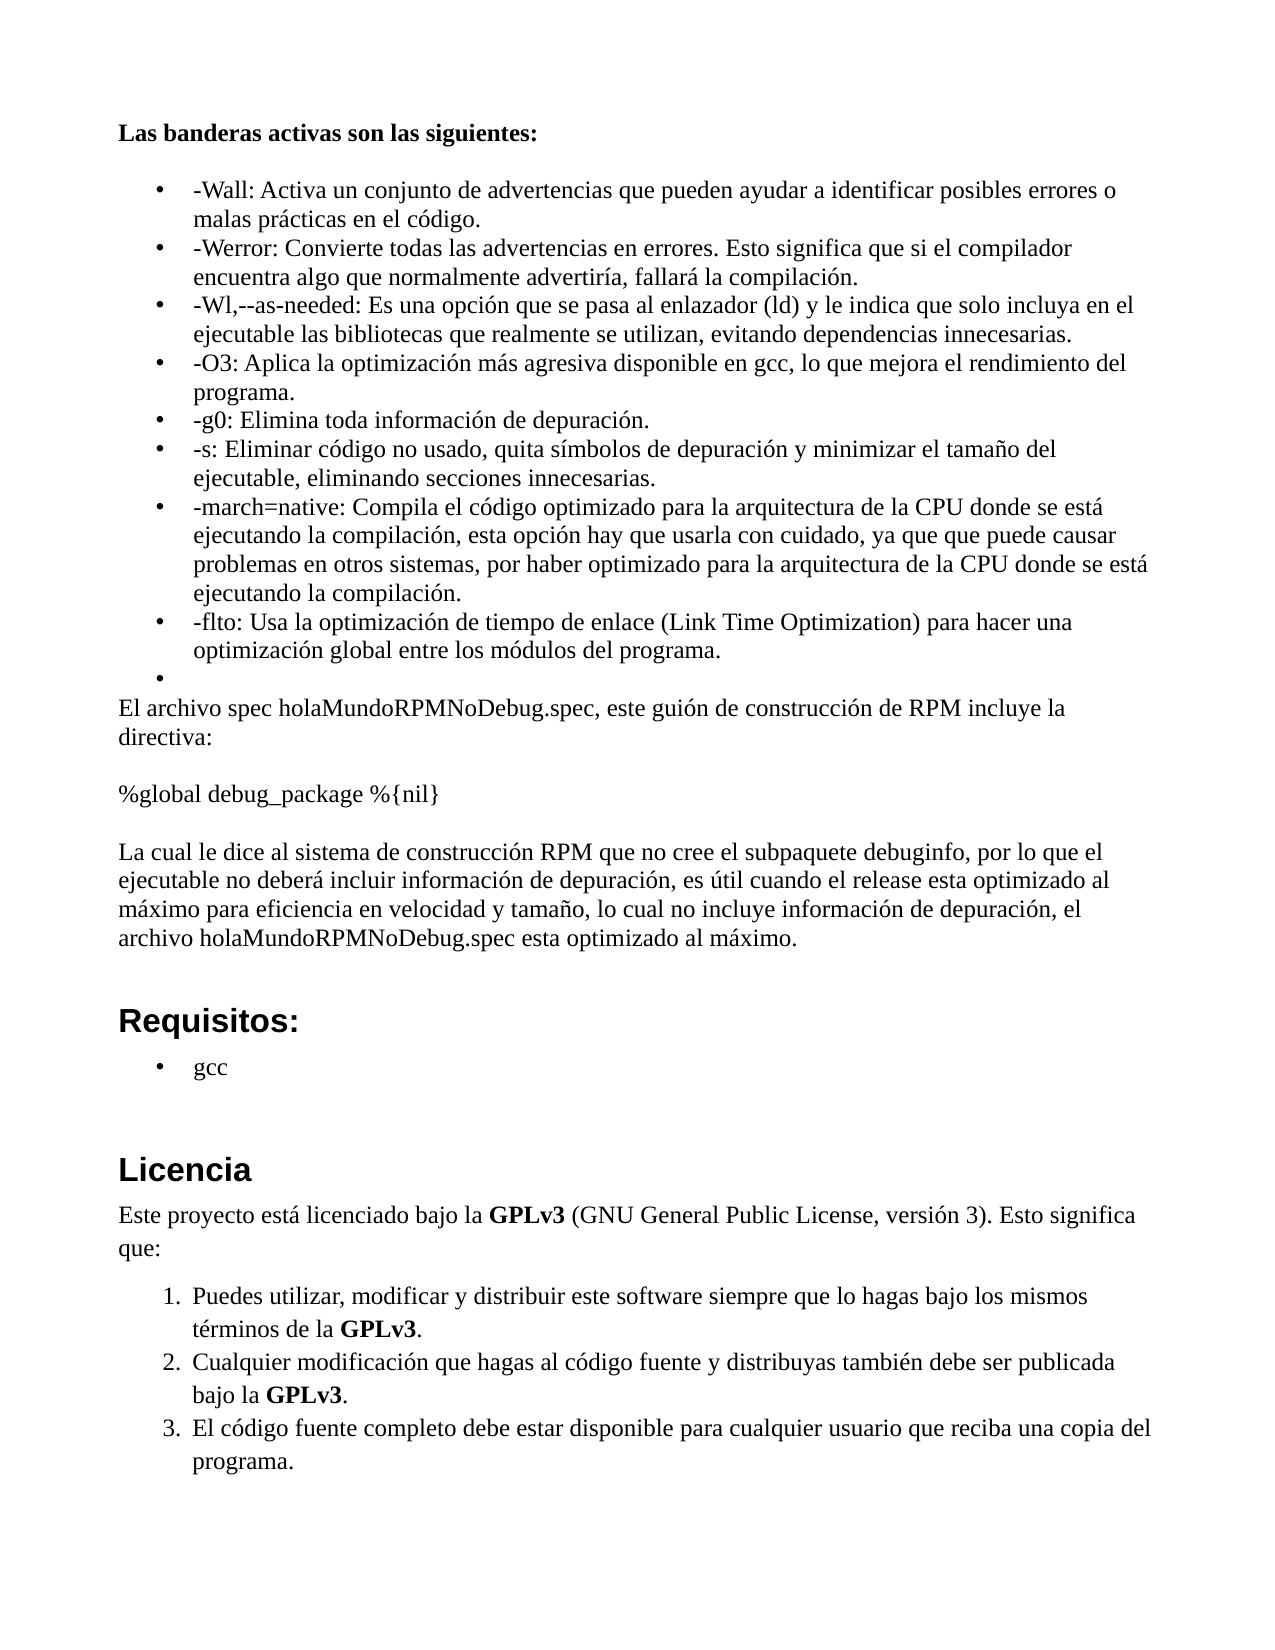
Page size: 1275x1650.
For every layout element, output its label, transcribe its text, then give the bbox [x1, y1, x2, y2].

list -Wl,--as-needed: Es una opción que se pasa al enlazador (ld) y le indica que solo incluya en el ejecutable las bibliotecas que realmente se utilizan, evitando dependencias innecesarias. [156, 291, 1157, 348]
list El código fuente completo debe estar disponible para cualquier usuario que reciba una copia del programa. [162, 1413, 1157, 1475]
text %global debug_package %{nil} [118, 779, 1157, 808]
list -flto: Usa la optimización de tiempo de enlace (Link Time Optimization) para hacer una optimización global entre los módulos del programa. [156, 607, 1157, 664]
text Las banderas activas son las siguientes: [118, 118, 1157, 147]
list -O3: Aplica la optimización más agresiva disponible en gcc, lo que mejora el rendimiento del programa. [156, 348, 1157, 406]
list gcc [156, 1052, 1157, 1081]
subtitle Licencia [118, 1149, 1157, 1188]
list Puedes utilizar, modificar y distribuir este software siempre que lo hagas bajo los mismos términos de la GPLv3. [162, 1281, 1157, 1343]
list -march=native: Compila el código optimizado para la arquitectura de la CPU donde se está ejecutando la compilación, esta opción hay que usarla con cuidado, ya que que puede causar problemas en otros sistemas, por haber optimizado para la arquitectura de la CPU donde se está ejecutando la compilación. [156, 492, 1157, 607]
text El archivo spec holaMundoRPMNoDebug.spec, este guión de construcción de RPM incluye la directiva: [118, 693, 1157, 751]
text La cual le dice al sistema de construcción RPM que no cree el subpaquete debuginfo, por lo que el ejecutable no deberá incluir información de depuración, es útil cuando el release esta optimizado al máximo para eficiencia en velocidad y tamaño, lo cual no incluye información de depuración, el archivo holaMundoRPMNoDebug.spec esta optimizado al máximo. [118, 837, 1157, 952]
subtitle Requisitos: [118, 1001, 1157, 1040]
list Cualquier modificación que hagas al código fuente y distribuyas también debe ser publicada bajo la GPLv3. [162, 1347, 1157, 1409]
list -s: Eliminar código no usado, quita símbolos de depuración y minimizar el tamaño del ejecutable, eliminando secciones innecesarias. [156, 434, 1157, 492]
text Este proyecto está licenciado bajo la GPLv3 (GNU General Public License, versión 3). Esto significa que: [118, 1201, 1157, 1262]
list -Werror: Convierte todas las advertencias en errores. Esto significa que si el compilador encuentra algo que normalmente advertiría, fallará la compilación. [156, 233, 1157, 291]
list -Wall: Activa un conjunto de advertencias que pueden ayudar a identificar posibles errores o malas prácticas en el código. [156, 176, 1157, 233]
list -g0: Elimina toda información de depuración. [156, 406, 1157, 434]
